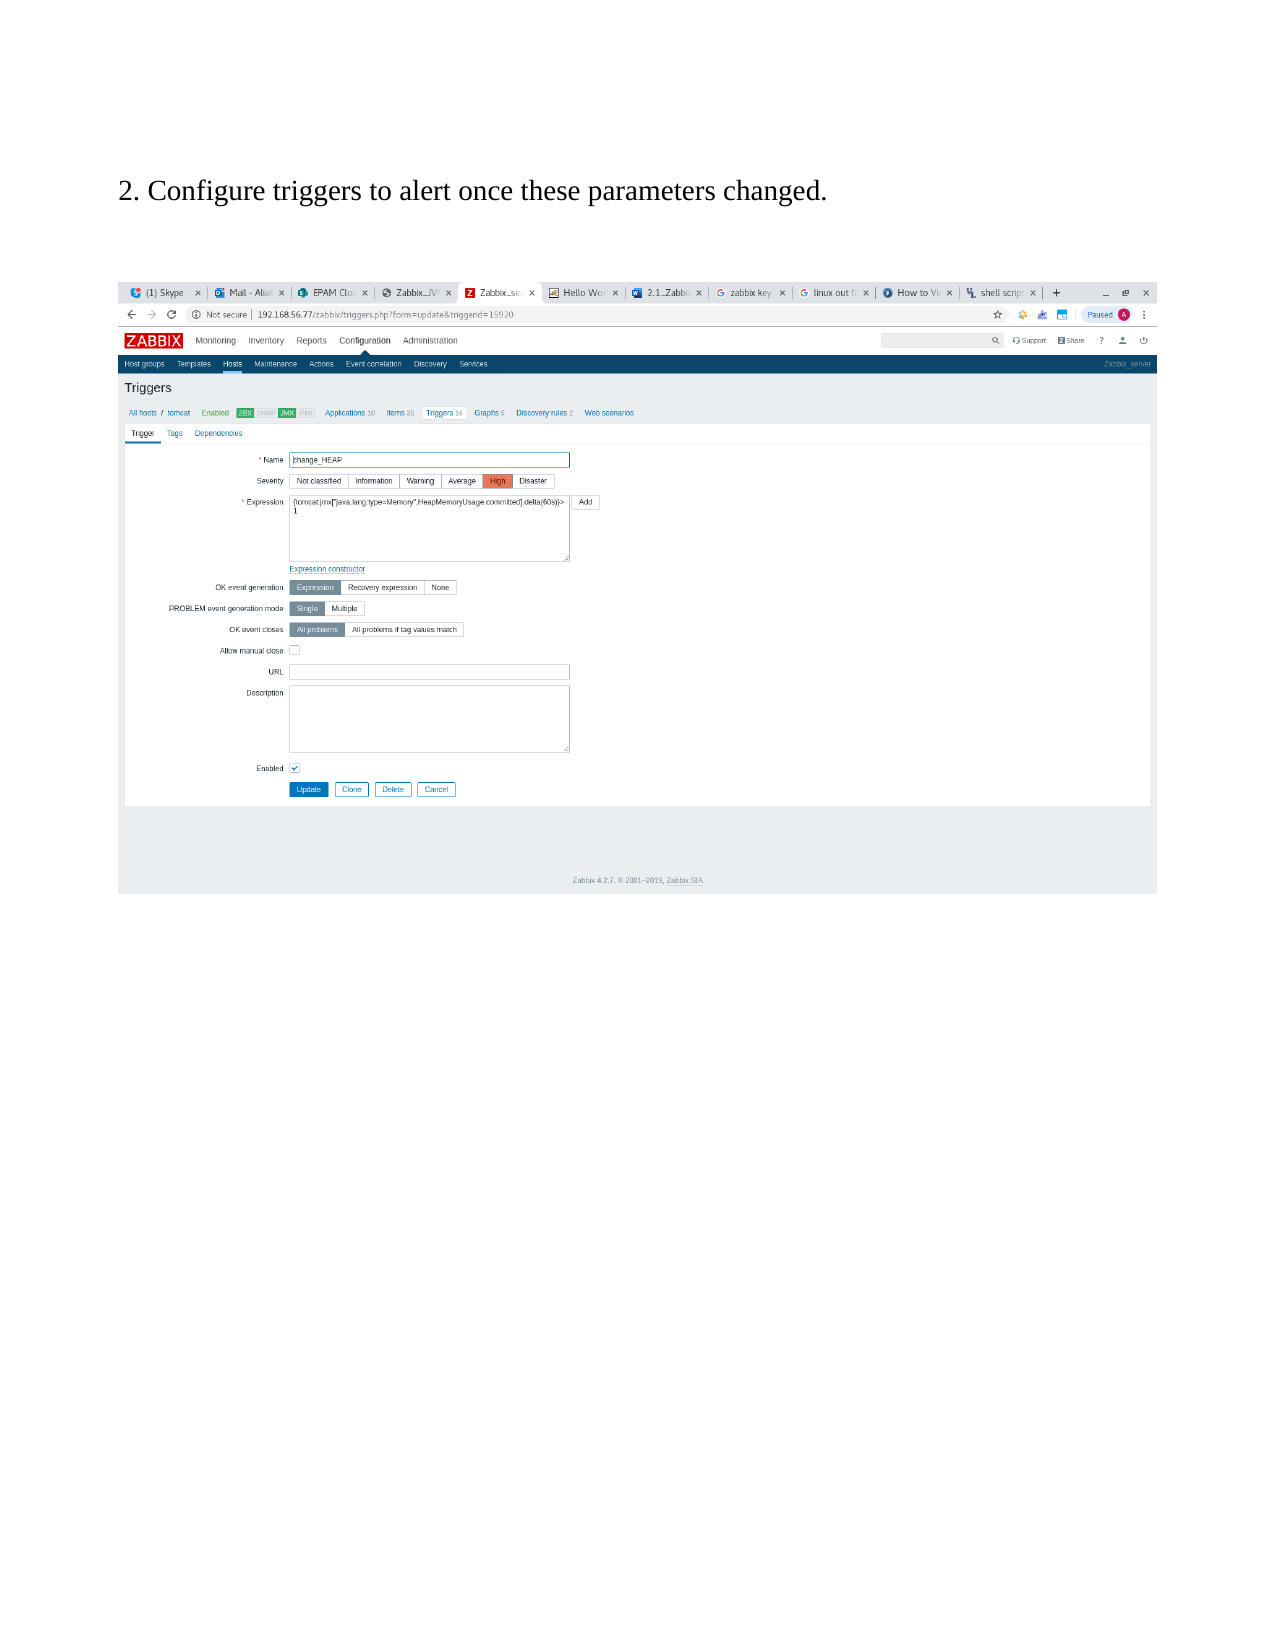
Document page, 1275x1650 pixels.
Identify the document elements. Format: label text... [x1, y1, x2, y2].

picture [118, 282, 1157, 894]
text 2. Configure triggers to alert once these parameters changed. [118, 173, 1157, 206]
